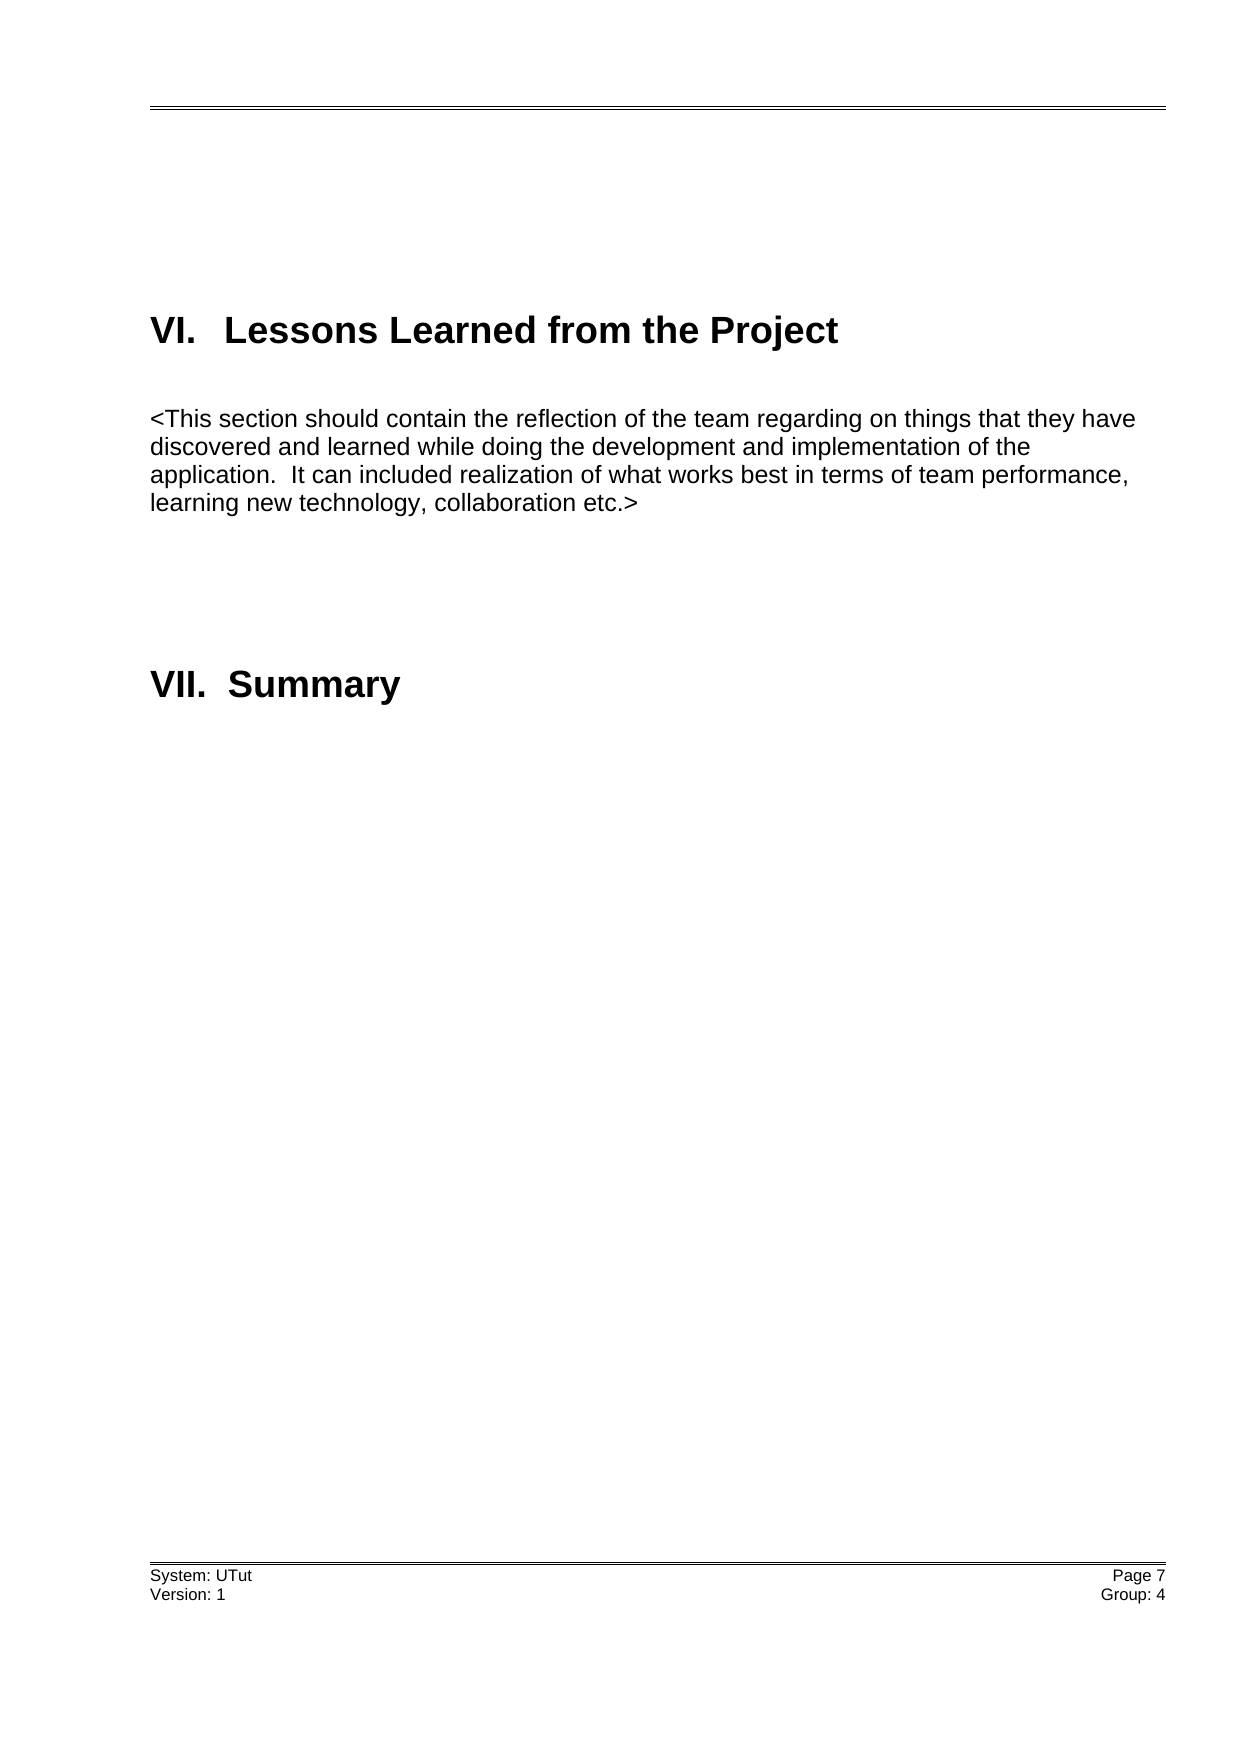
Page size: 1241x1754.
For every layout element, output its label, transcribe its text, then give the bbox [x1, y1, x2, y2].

text <This section should contain the reflection of the team regarding on things that they have discovered and learned while doing the development and implementation of the application. It can included realization of what works best in terms of team performance, learning new technology, collaboration etc.> [150, 405, 1166, 517]
subtitle VII. Summary [150, 663, 1166, 706]
subtitle VI. Lessons Learned from the Project [150, 309, 1166, 352]
